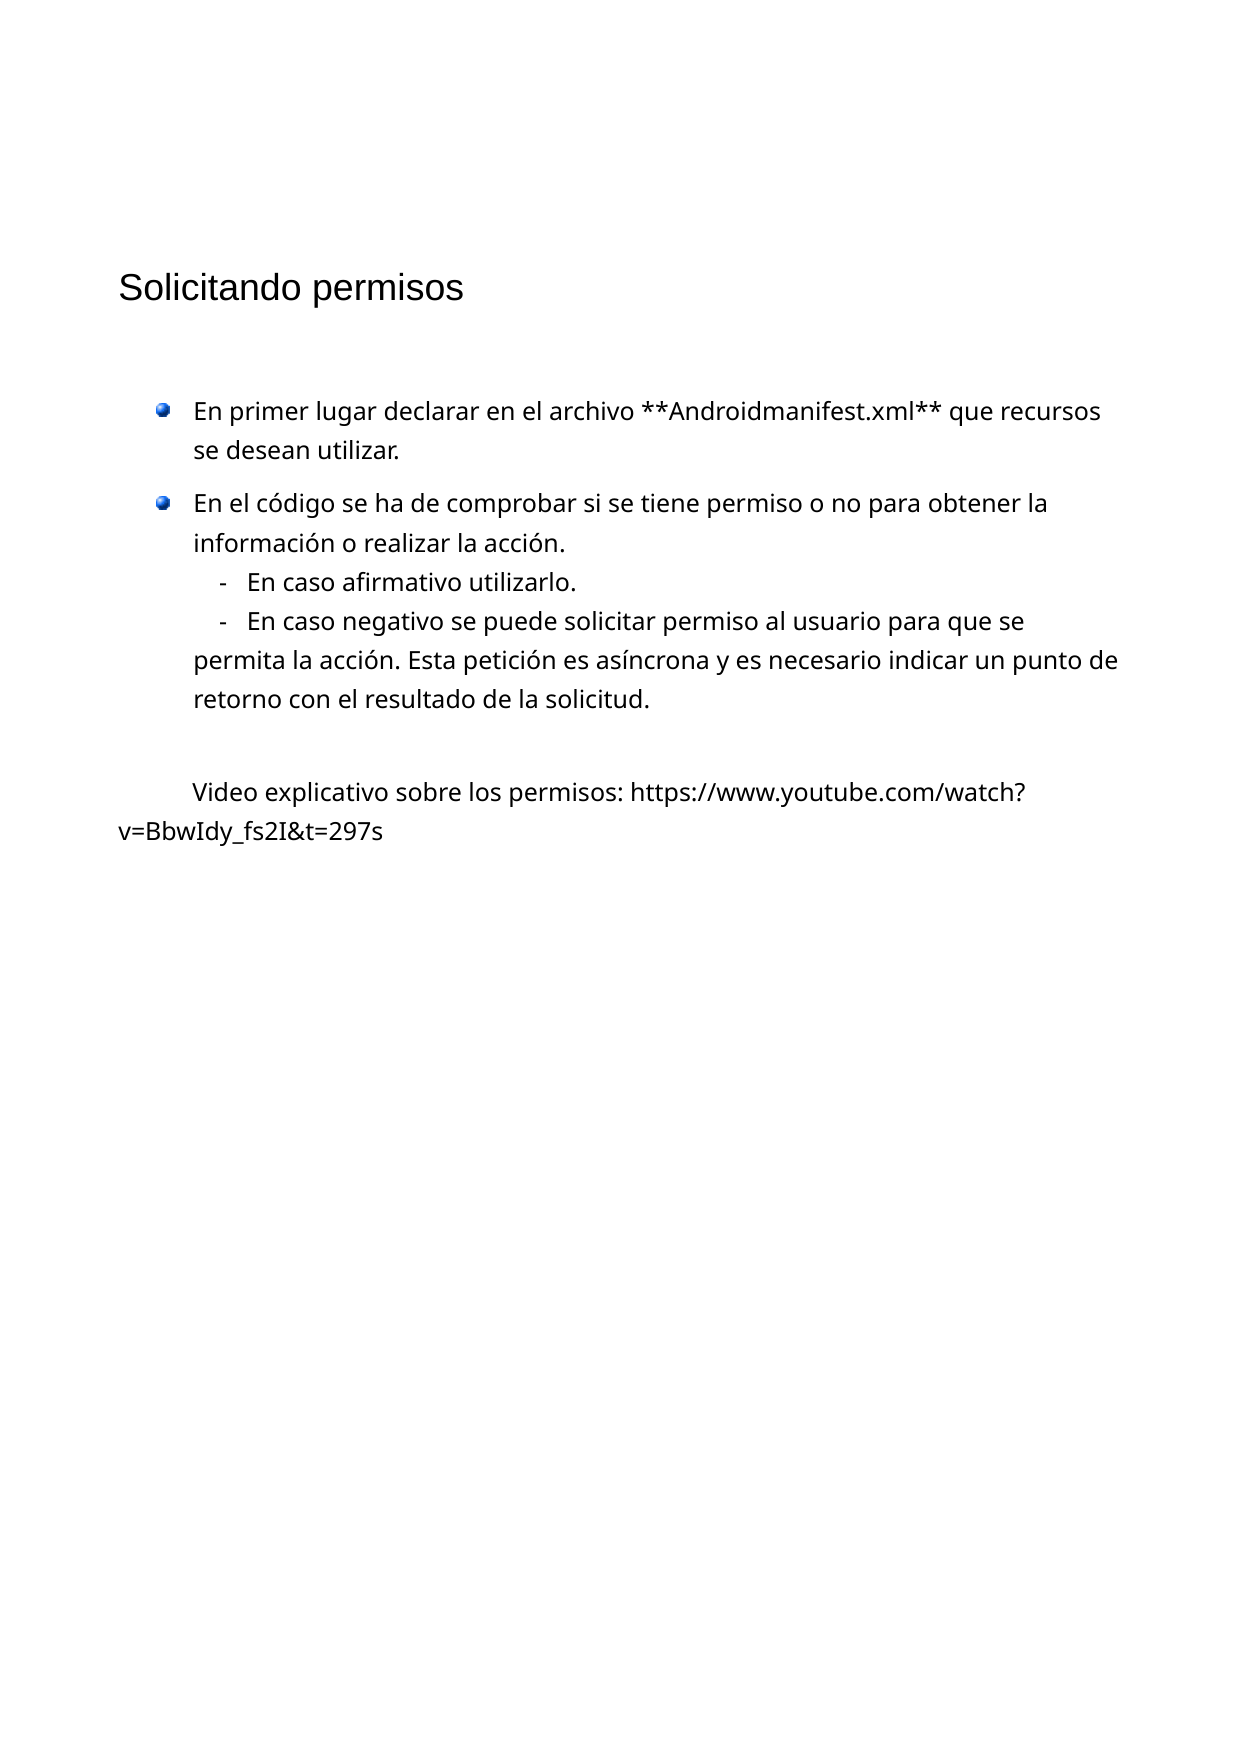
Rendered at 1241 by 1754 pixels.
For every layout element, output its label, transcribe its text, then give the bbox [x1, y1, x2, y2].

picture [156, 403, 170, 417]
picture [156, 496, 170, 510]
list En primer lugar declarar en el archivo **Androidmanifest.xml** que recursos se desean utilizar. [156, 393, 1122, 466]
text Video explicativo sobre los permisos: https://www.youtube.com/watch?v=BbwIdy_fs2I&t=297s [118, 736, 1122, 926]
text [118, 118, 1122, 191]
text Solicitando permisos [118, 265, 1122, 308]
list En el código se ha de comprobar si se tiene permiso o no para obtener la información o realizar la acción. - En caso afirmativo utilizarlo. - En caso negativo se puede solicitar permiso al usuario para que se permita la acción. Esta petición es asíncrona y es necesario indicar un punto de retorno con el resultado de la solicitud. [156, 486, 1122, 716]
